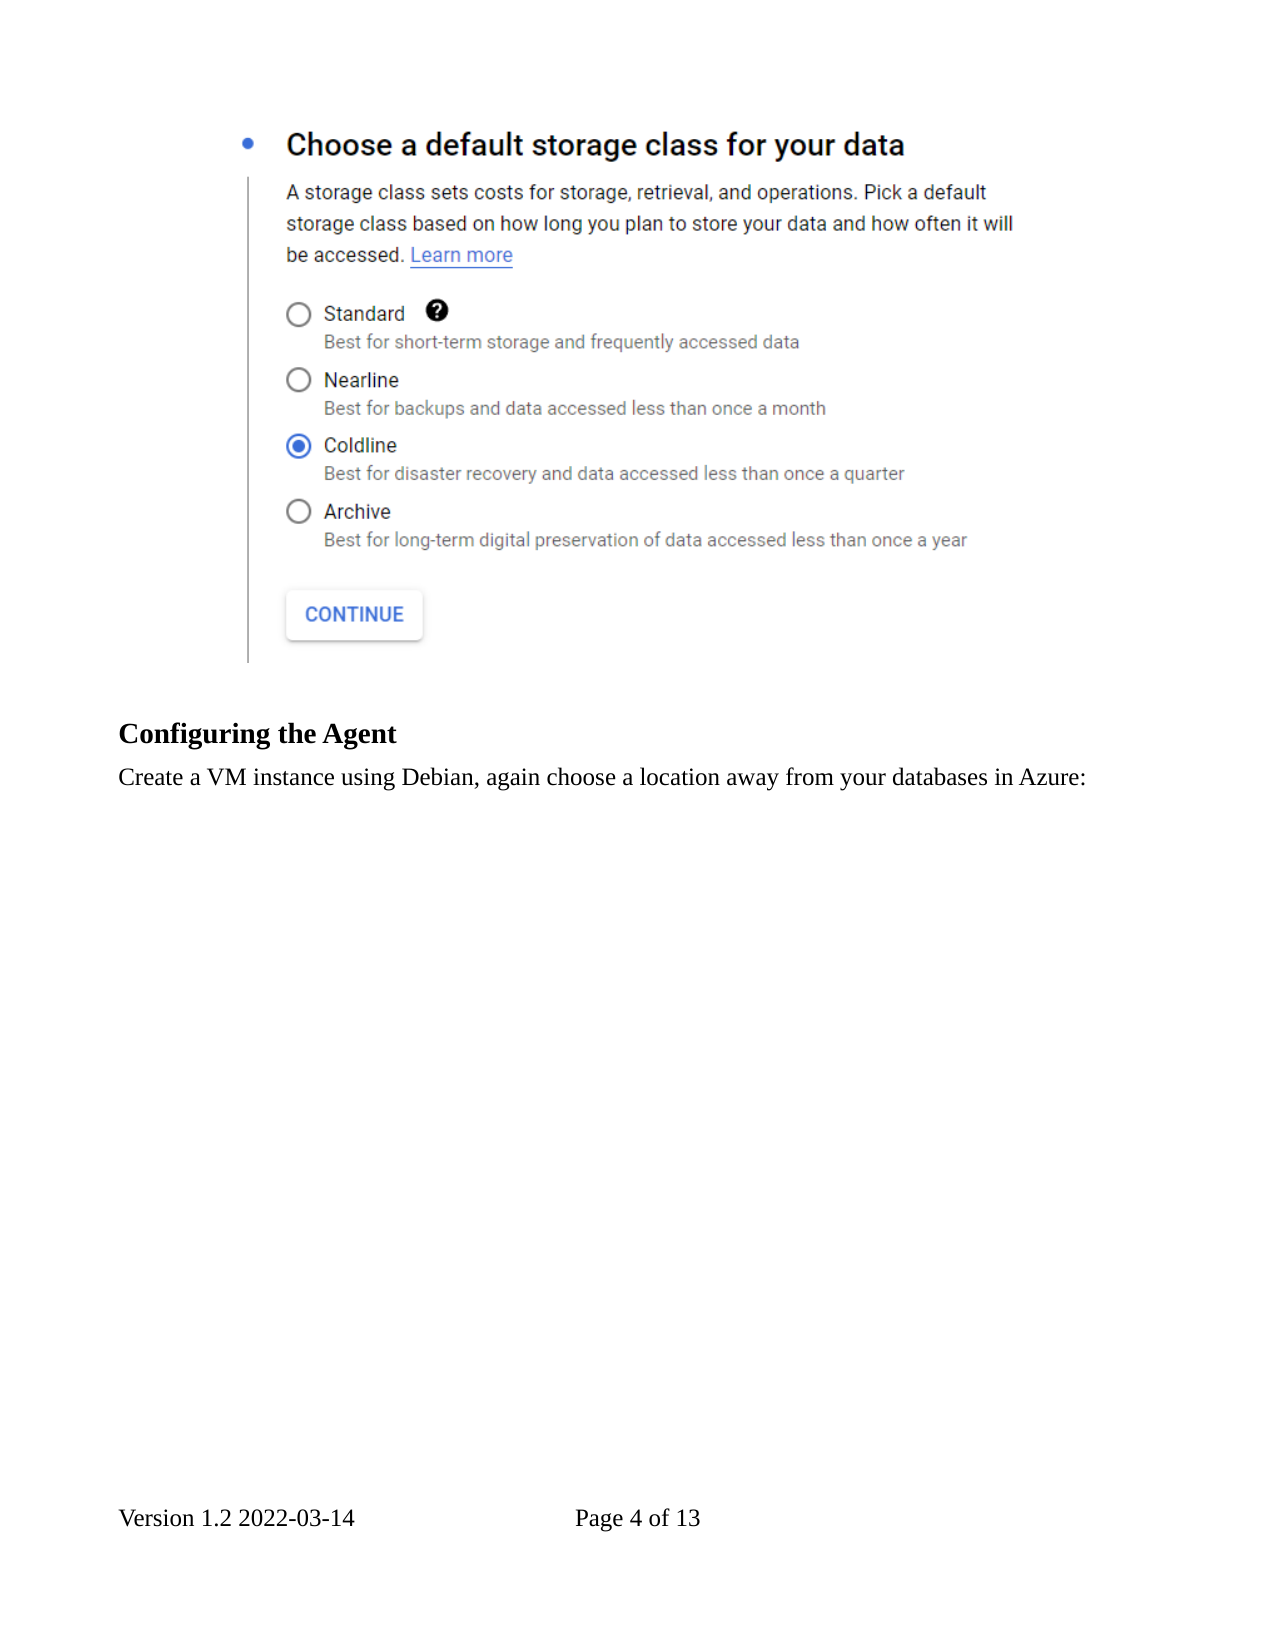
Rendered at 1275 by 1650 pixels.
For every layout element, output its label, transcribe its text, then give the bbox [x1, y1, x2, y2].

text Create a VM instance using Debian, again choose a location away from your databases in Azure: [118, 762, 1157, 791]
subtitle Configuring the Agent [118, 716, 1157, 749]
picture [225, 118, 1050, 663]
